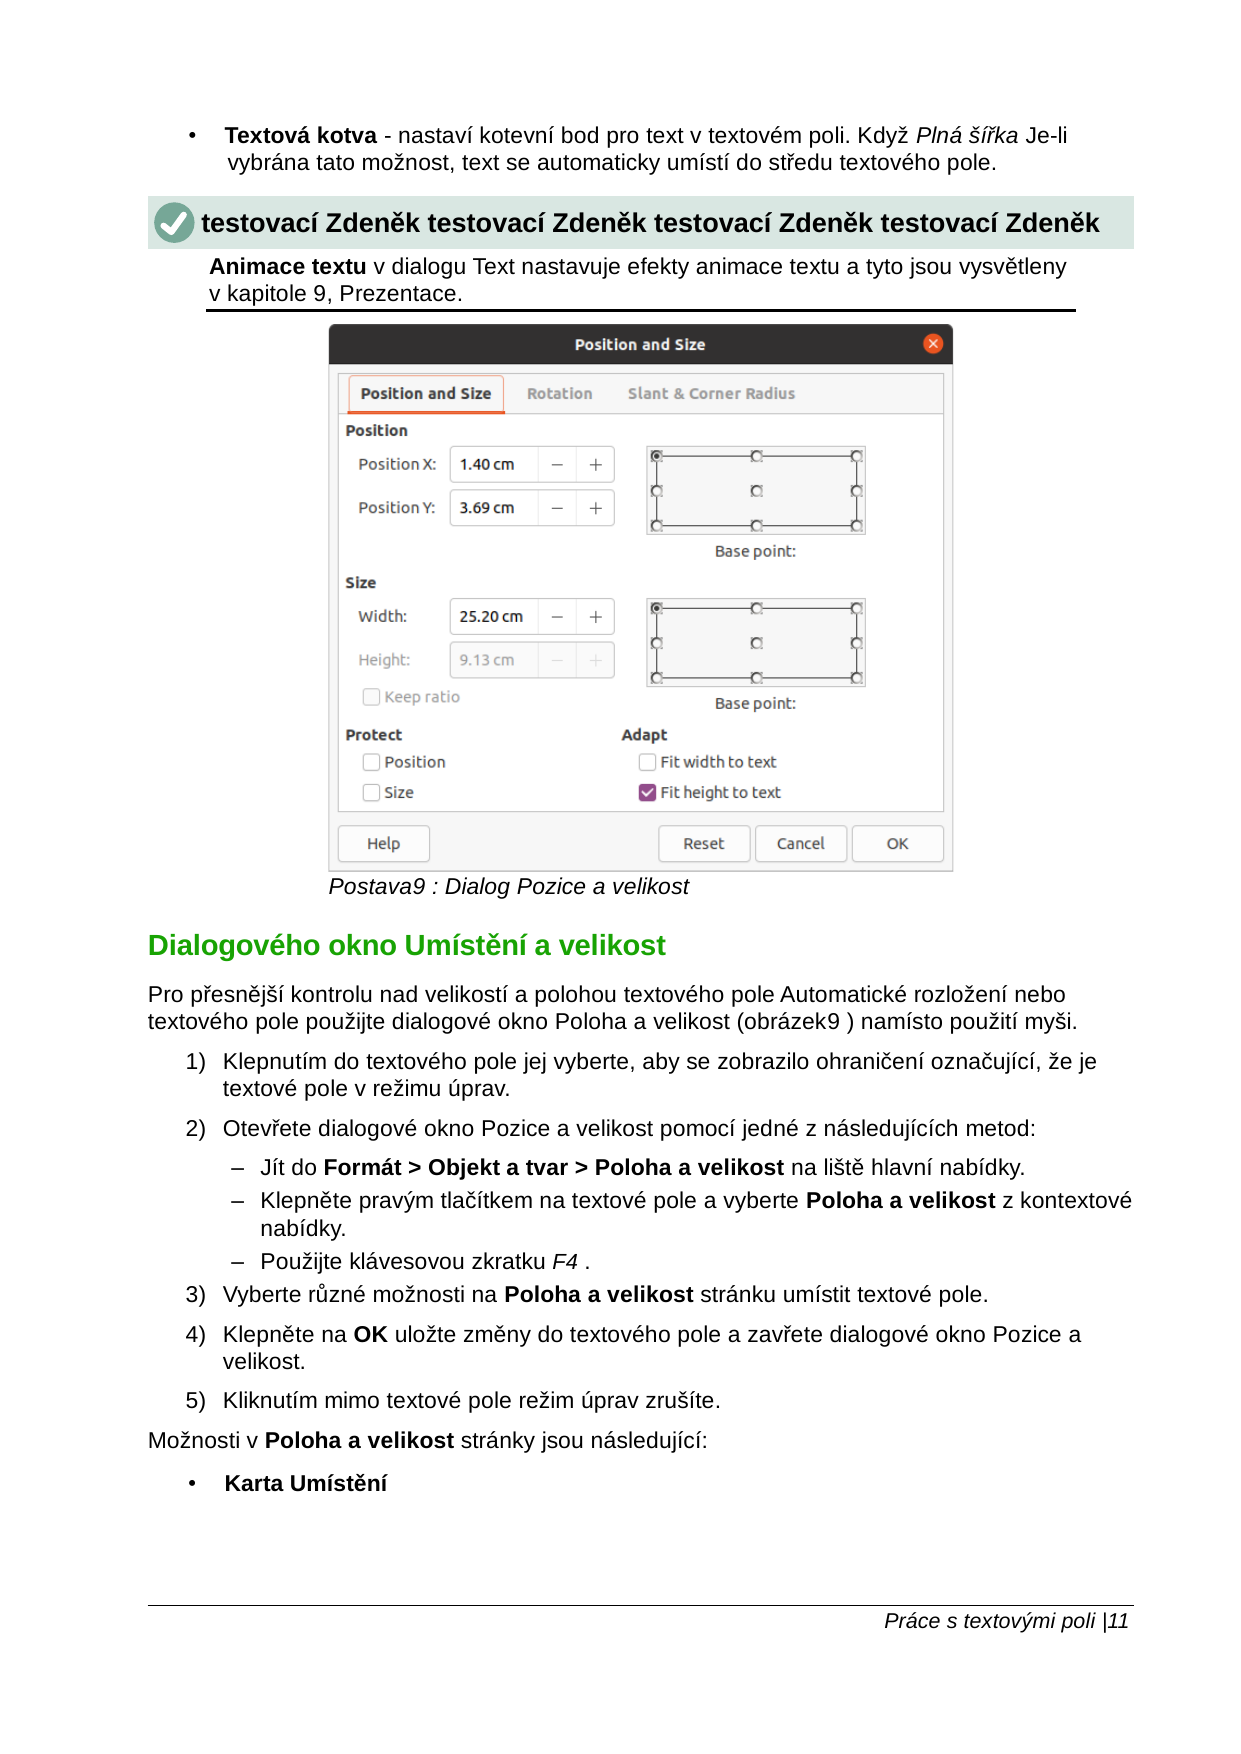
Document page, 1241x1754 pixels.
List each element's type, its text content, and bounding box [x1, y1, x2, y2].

list Kliknutím mimo textové pole režim úprav zrušíte. [206, 1387, 1134, 1414]
list Použijte klávesovou zkratku F4 . [231, 1247, 1134, 1274]
list Vyberte různé možnosti na Poloha a velikost stránku umístit textové pole. [206, 1281, 1134, 1308]
picture [328, 324, 954, 872]
list Otevřete dialogové okno Pozice a velikost pomocí jedné z následujících metod: [206, 1114, 1134, 1141]
subtitle Dialogového okno Umístění a velikost [148, 928, 1134, 962]
list Klepněte pravým tlačítkem na textové pole a vyberte Poloha a velikost z kontextové nabídky. [231, 1187, 1134, 1241]
list Klepnutím do textového pole jej vyberte, aby se zobrazilo ohraničení označující, že je textové pole v režimu úprav. [206, 1047, 1134, 1101]
text Postava 9 : Dialog Pozice a velikost [328, 872, 953, 899]
list Jít do Formát > Objekt a tvar > Poloha a velikost na liště hlavní nabídky. [231, 1153, 1134, 1181]
list Karta Umístění [185, 1466, 1134, 1499]
text Animace textu v dialogu Text nastavuje efekty animace textu a tyto jsou vysvětleny v kapitole 9, Prezentace. [206, 249, 1076, 309]
list Klepněte na OK uložte změny do textového pole a zavřete dialogové okno Pozice a velikost. [206, 1320, 1134, 1374]
text Pro přesnější kontrolu nad velikostí a polohou textového pole Automatické rozložení nebo textového pole použijte dialogové okno Poloha a velikost (obrázek 9 ) namísto použití myši. [148, 981, 1134, 1035]
text Možnosti v Poloha a velikost stránky jsou následující: [148, 1426, 1134, 1453]
list Textová kotva - nastaví kotevní bod pro text v textovém poli. Když Plná šířka Je-li vybrána tato možnost, text se automaticky umístí do středu textového pole. [185, 118, 1134, 178]
subtitle testovací Zdeněk testovací Zdeněk testovací Zdeněk testovací Zdeněk [148, 196, 1134, 249]
